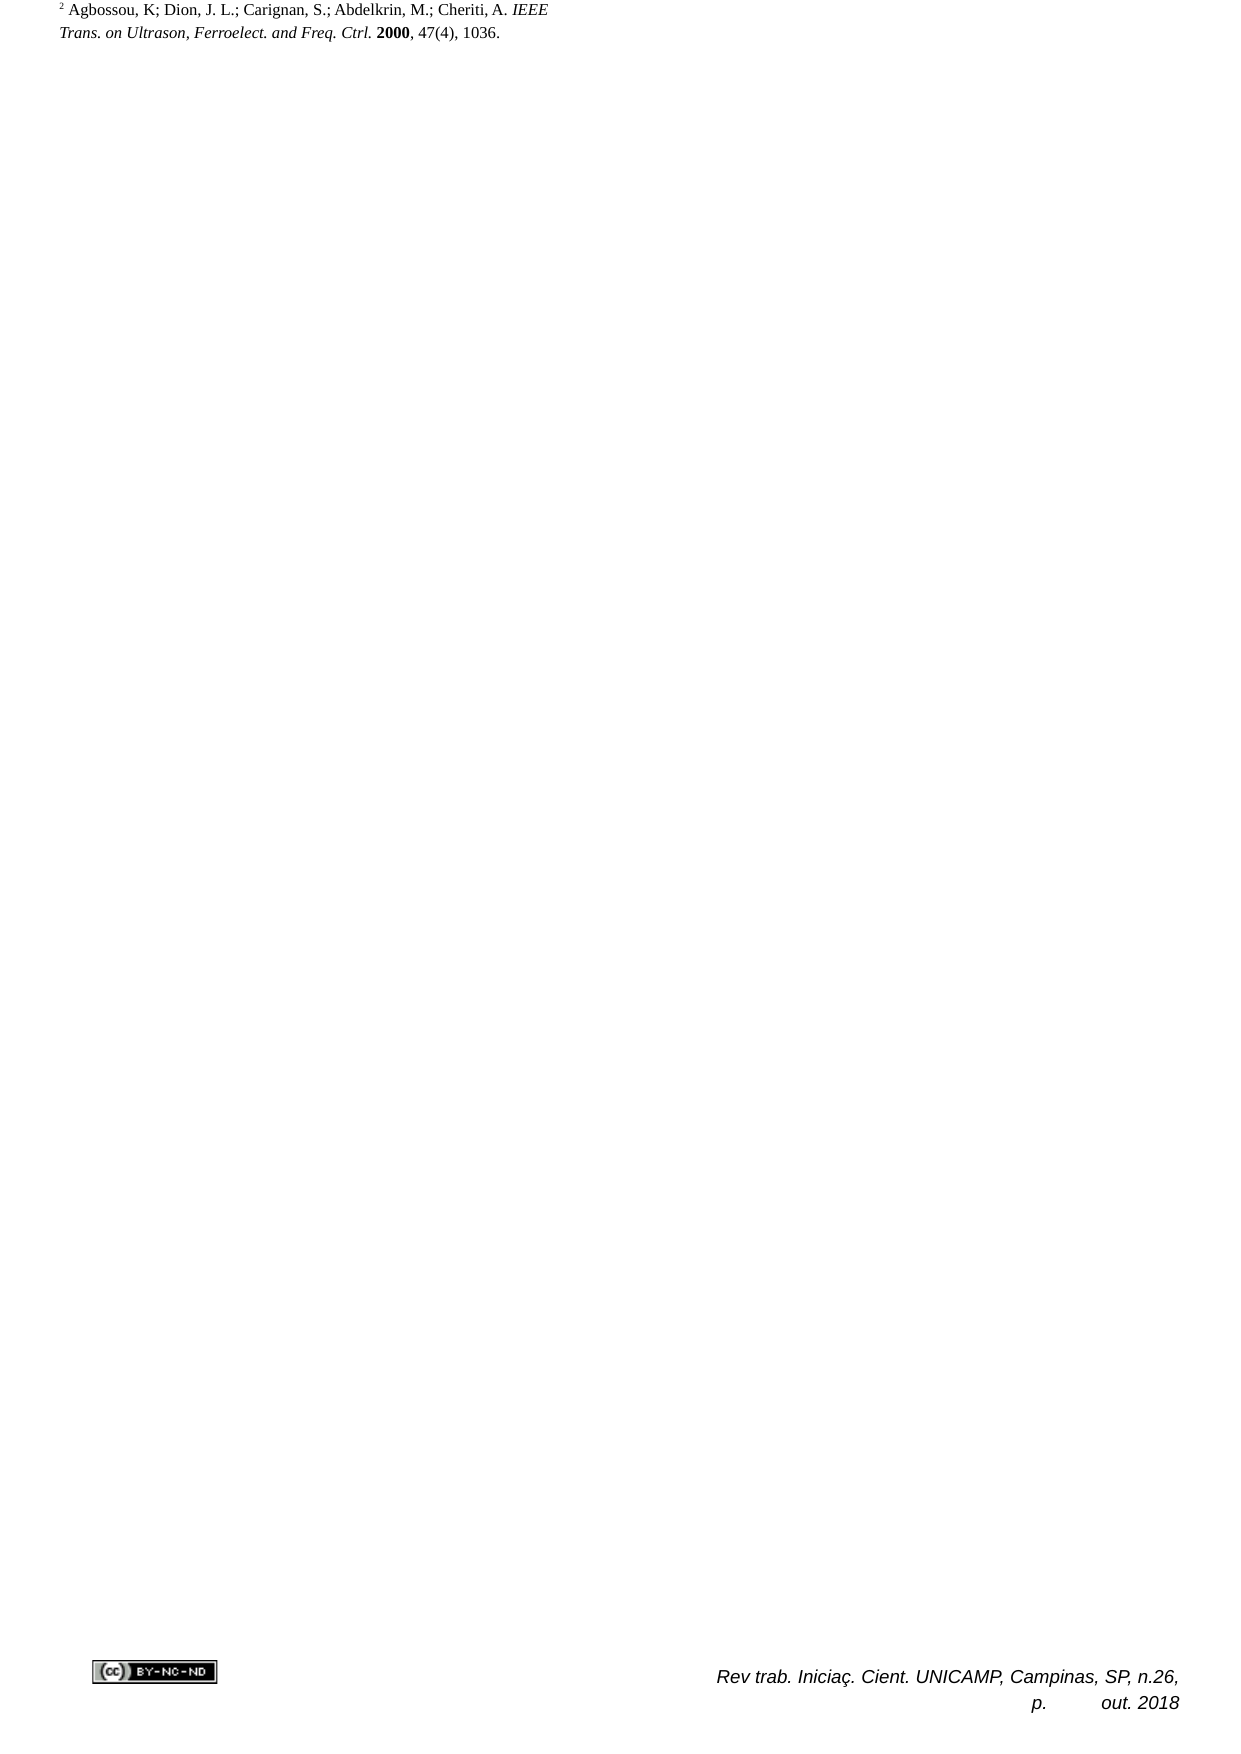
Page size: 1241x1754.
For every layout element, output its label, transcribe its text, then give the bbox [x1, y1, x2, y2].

picture [92, 1660, 218, 1684]
text 2 Agbossou, K; Dion, J. L.; Carignan, S.; Abdelkrin, M.; Cheriti, A. IEEE Trans. on Ultrason, Ferroelect. and Freq. Ctrl. 2000, 47(4), 1036. [59, 0, 589, 42]
